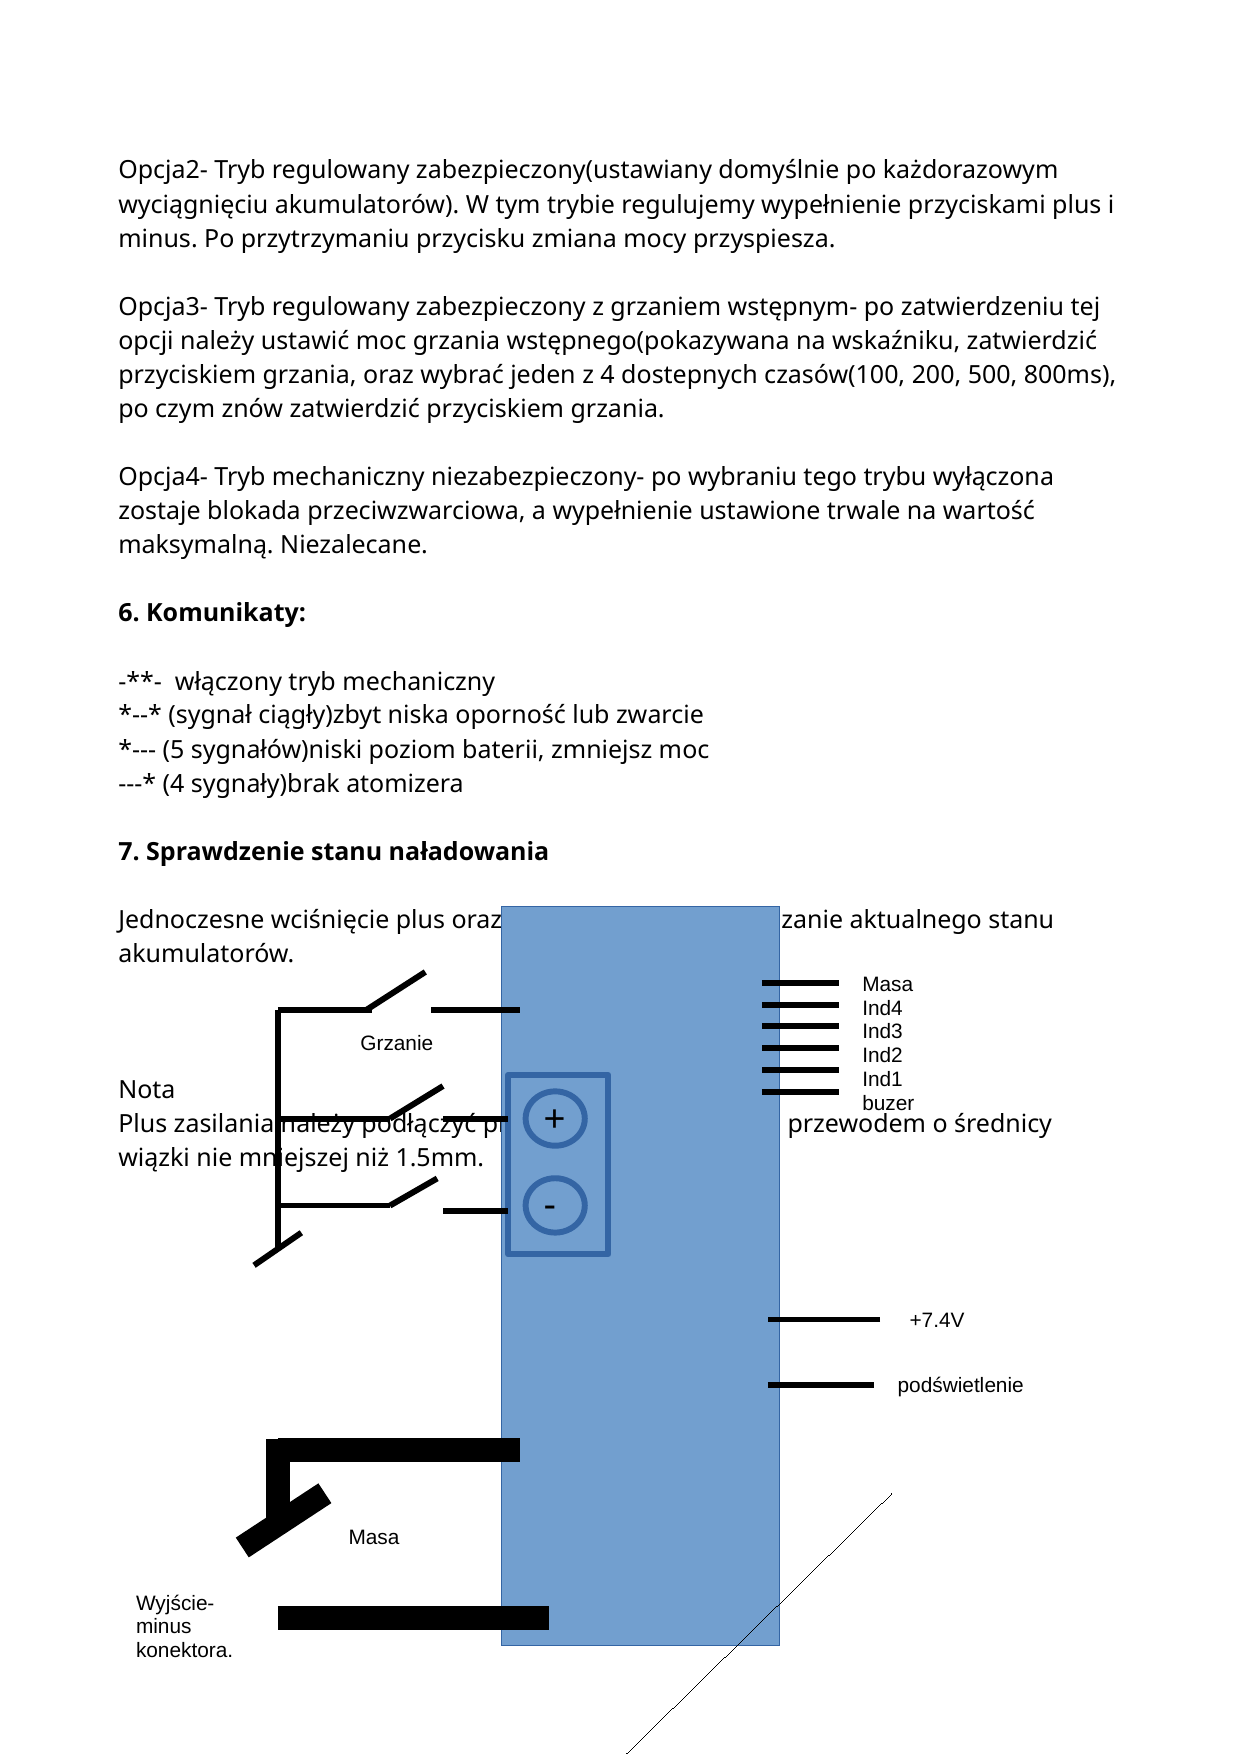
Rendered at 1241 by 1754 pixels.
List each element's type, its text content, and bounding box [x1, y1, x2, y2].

text Opcja2- Tryb regulowany zabezpieczony(ustawiany domyślnie po każdorazowym wyciągnięciu akumulatorów). W tym trybie regulujemy wypełnienie przyciskami plus i minus. Po przytrzymaniu przycisku zmiana mocy przyspiesza. [118, 152, 1122, 254]
text *--* (sygnał ciągły)zbyt niska oporność lub zwarcie [118, 697, 1122, 731]
text Plus zasilania należy podłączyć prosto do pinu konektora przewodem o średnicy wiązki nie mniejszej niż 1.5mm. [118, 1106, 275, 1174]
text Nota [281, 1072, 501, 1106]
text *--- (5 sygnałów)niski poziom baterii, zmniejsz moc [118, 731, 1122, 765]
text ---* (4 sygnały)brak atomizera [118, 765, 1122, 799]
text 7. Sprawdzenie stanu naładowania [118, 833, 1122, 867]
text Opcja3- Tryb regulowany zabezpieczony z grzaniem wstępnym- po zatwierdzeniu tej opcji należy ustawić moc grzania wstępnego(pokazywana na wskaźniku, zatwierdzić przyciskiem grzania, oraz wybrać jeden z 4 dostepnych czasów(100, 200, 500, 800ms), po czym znów zatwierdzić przyciskiem grzania. [118, 288, 1122, 425]
text Plus zasilania należy podłączyć prosto do pinu konektora przewodem o średnicy wiązki nie mniejszej niż 1.5mm. [780, 1106, 1122, 1174]
text Opcja4- Tryb mechaniczny niezabezpieczony- po wybraniu tego trybu wyłączona zostaje blokada przeciwzwarciowa, a wypełnienie ustawione trwale na wartość maksymalną. Niezalecane. [118, 459, 1122, 561]
text Jednoczesne wciśnięcie plus oraz minus spowoduje wskazanie aktualnego stanu akumulatorów. [118, 902, 1122, 970]
text Nota [118, 1072, 275, 1106]
text Nota [780, 1072, 1122, 1106]
text -**- włączony tryb mechaniczny [118, 663, 1122, 697]
text 6. Komunikaty: [118, 595, 1122, 629]
text Plus zasilania należy podłączyć prosto do pinu konektora przewodem o średnicy wiązki nie mniejszej niż 1.5mm. [281, 1106, 501, 1174]
